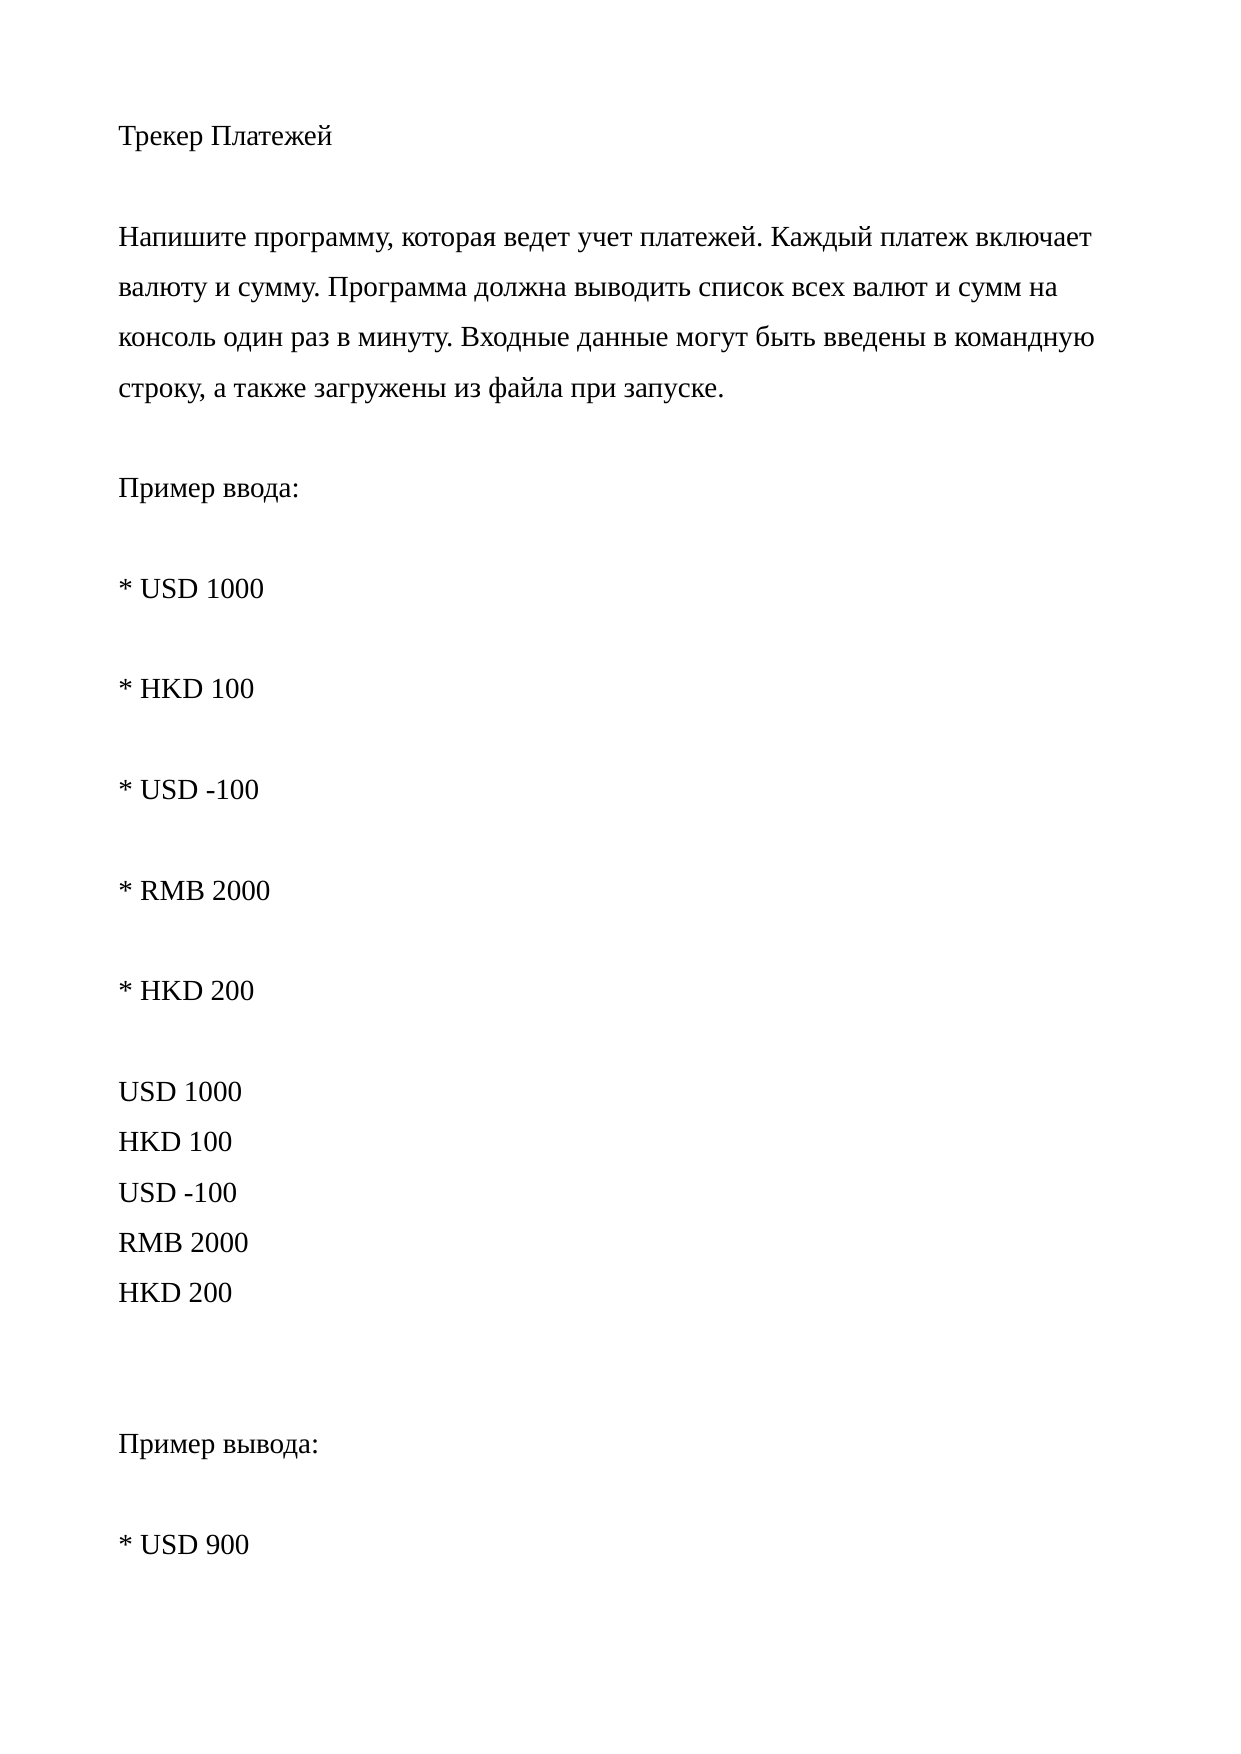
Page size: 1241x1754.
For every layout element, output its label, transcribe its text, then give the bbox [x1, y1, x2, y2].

text Пример вывода: [118, 1426, 1122, 1460]
text HKD 200 [118, 1275, 1122, 1309]
text * RMB 2000 [118, 873, 1122, 906]
text HKD 100 [118, 1124, 1122, 1158]
text USD 1000 [118, 1074, 1122, 1108]
text * USD 900 [118, 1527, 1122, 1560]
text USD -100 [118, 1175, 1122, 1208]
text Пример ввода: * USD 1000 [118, 470, 1122, 604]
text Трекер Платежей [118, 118, 1122, 152]
text RMB 2000 [118, 1225, 1122, 1258]
text * HKD 200 [118, 973, 1122, 1007]
text * USD -100 [118, 772, 1122, 806]
text Напишите программу, которая ведет учет платежей. Каждый платеж включает валюту и сумму. Программа должна выводить список всех валют и сумм на консоль один раз в минуту. Входные данные могут быть введены в командную строку, а также загружены из файла при запуске. [118, 219, 1122, 403]
text * HKD 100 [118, 672, 1122, 705]
